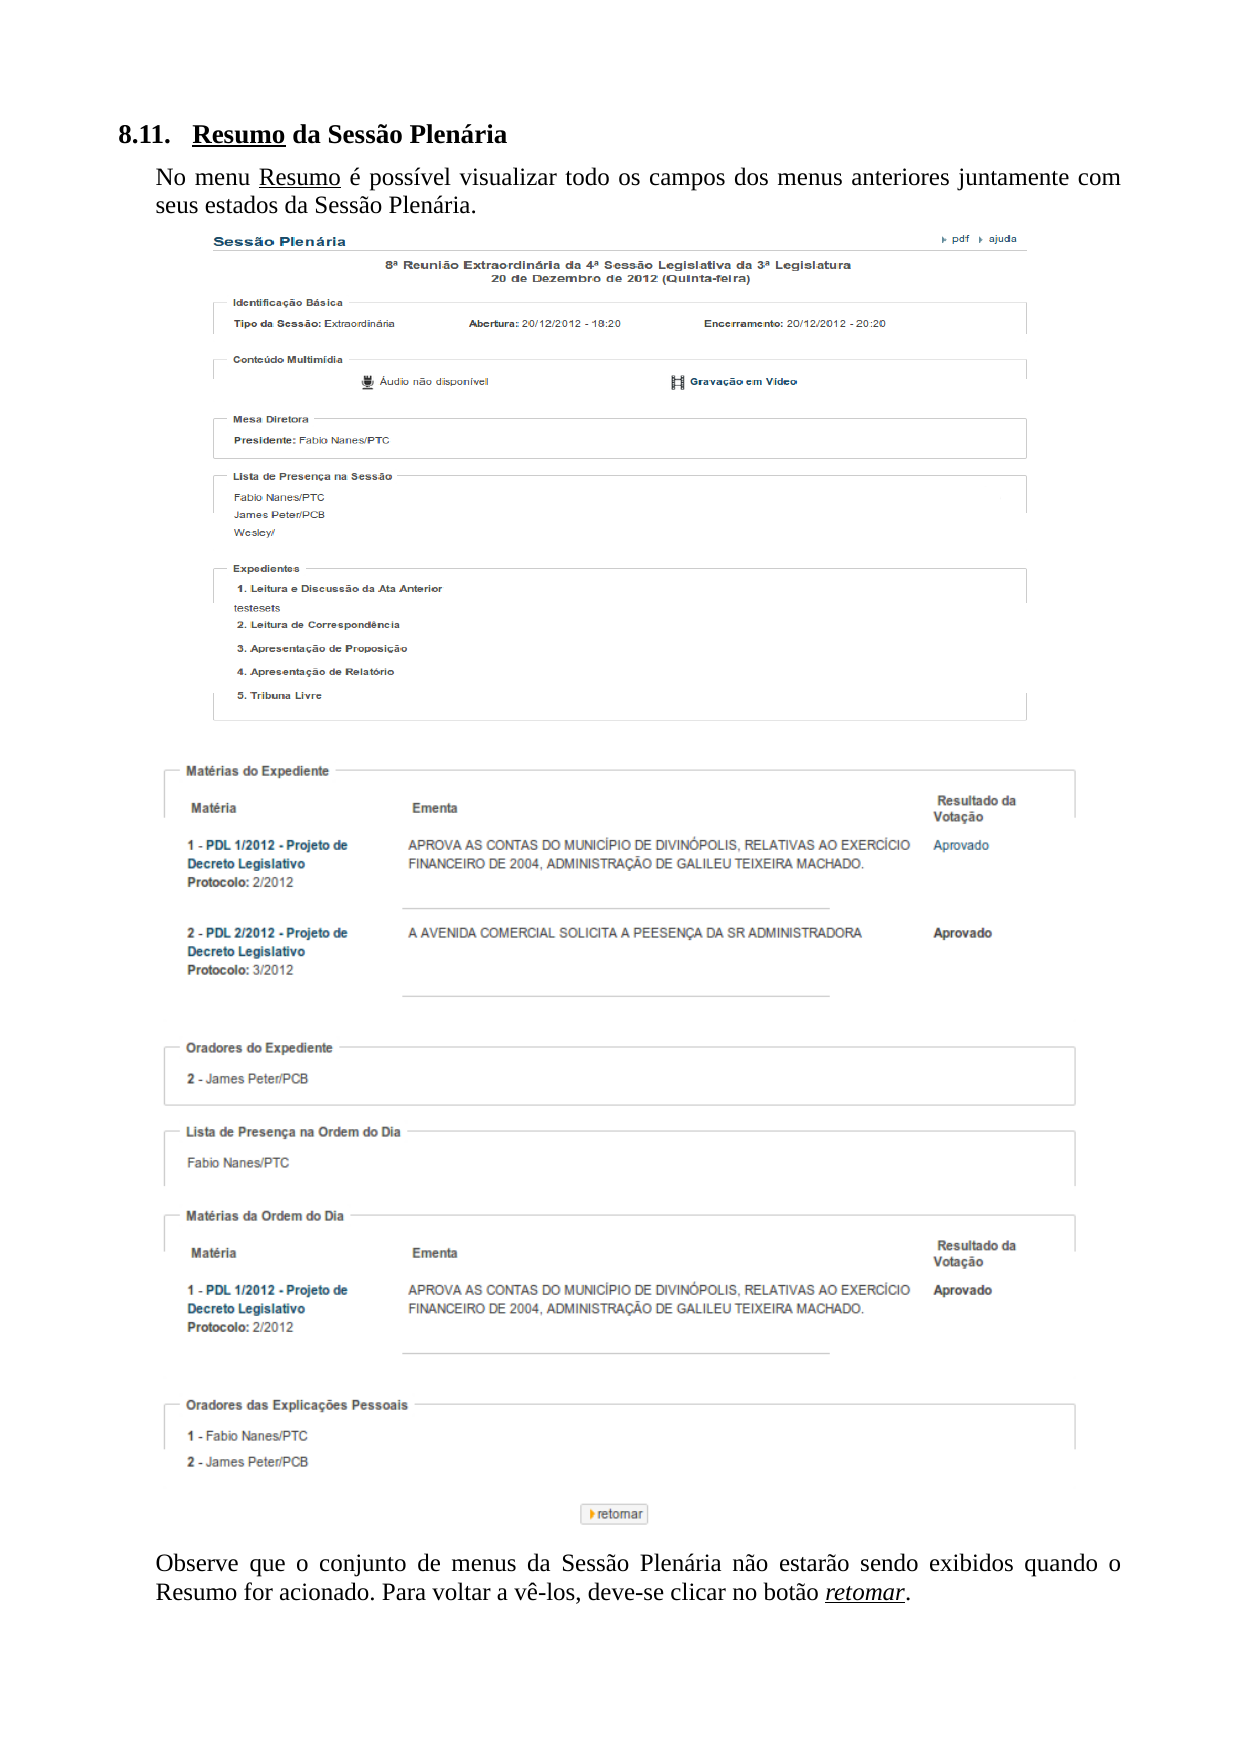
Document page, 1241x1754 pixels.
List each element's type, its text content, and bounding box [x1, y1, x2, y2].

subtitle 8.11. Resumo da Sessão Plenária [118, 118, 1122, 149]
picture [209, 235, 1031, 721]
text Observe que o conjunto de menus da Sessão Plenária não estarão sendo exibidos quando o Resumo for acionado. Para voltar a vê-los, deve-se clicar no botão retomar. [155, 1548, 1122, 1605]
text No menu Resumo é possível visualizar todo os campos dos menus anteriores juntamente com seus estados da Sessão Plenária. [155, 162, 1122, 219]
picture [159, 761, 1082, 1531]
